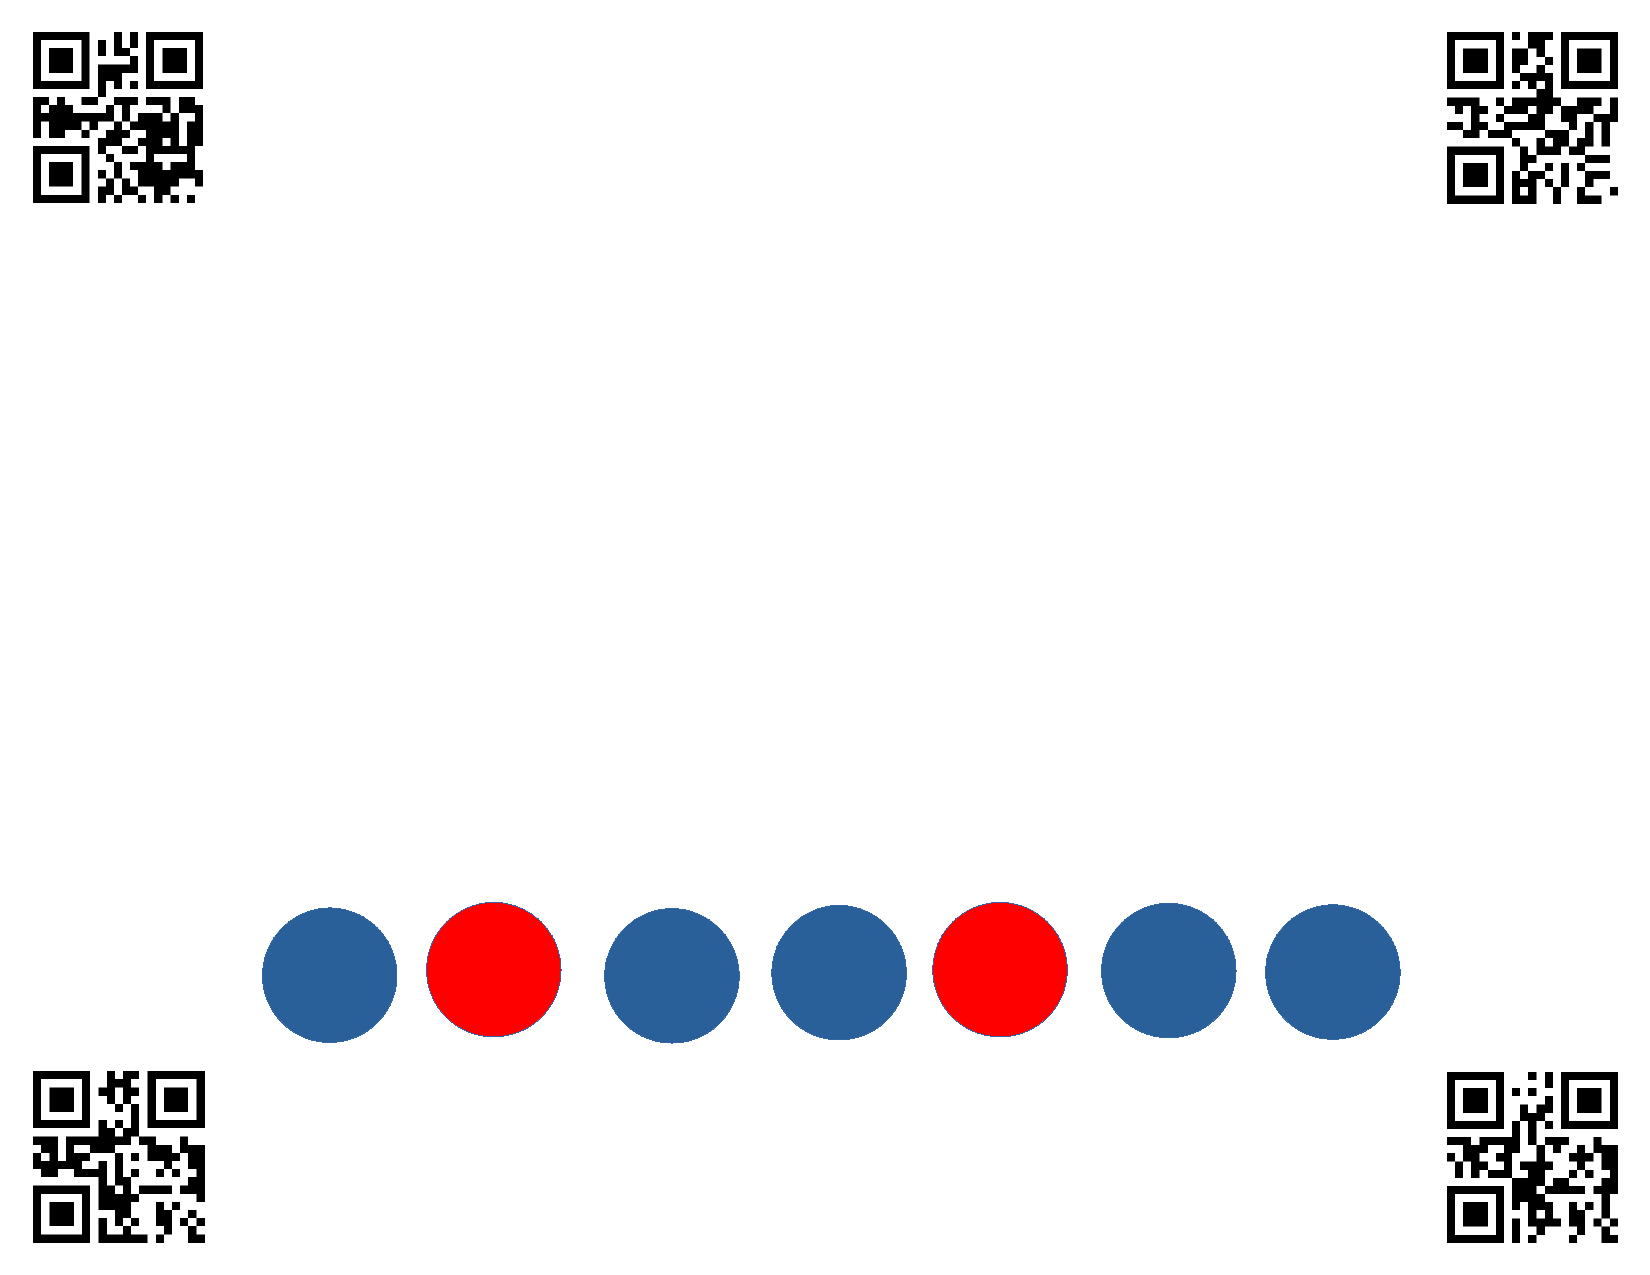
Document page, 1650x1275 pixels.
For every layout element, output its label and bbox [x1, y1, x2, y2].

picture [0, 1038, 237, 1275]
picture [1414, 0, 1650, 236]
picture [1414, 1039, 1650, 1275]
picture [0, 0, 235, 235]
